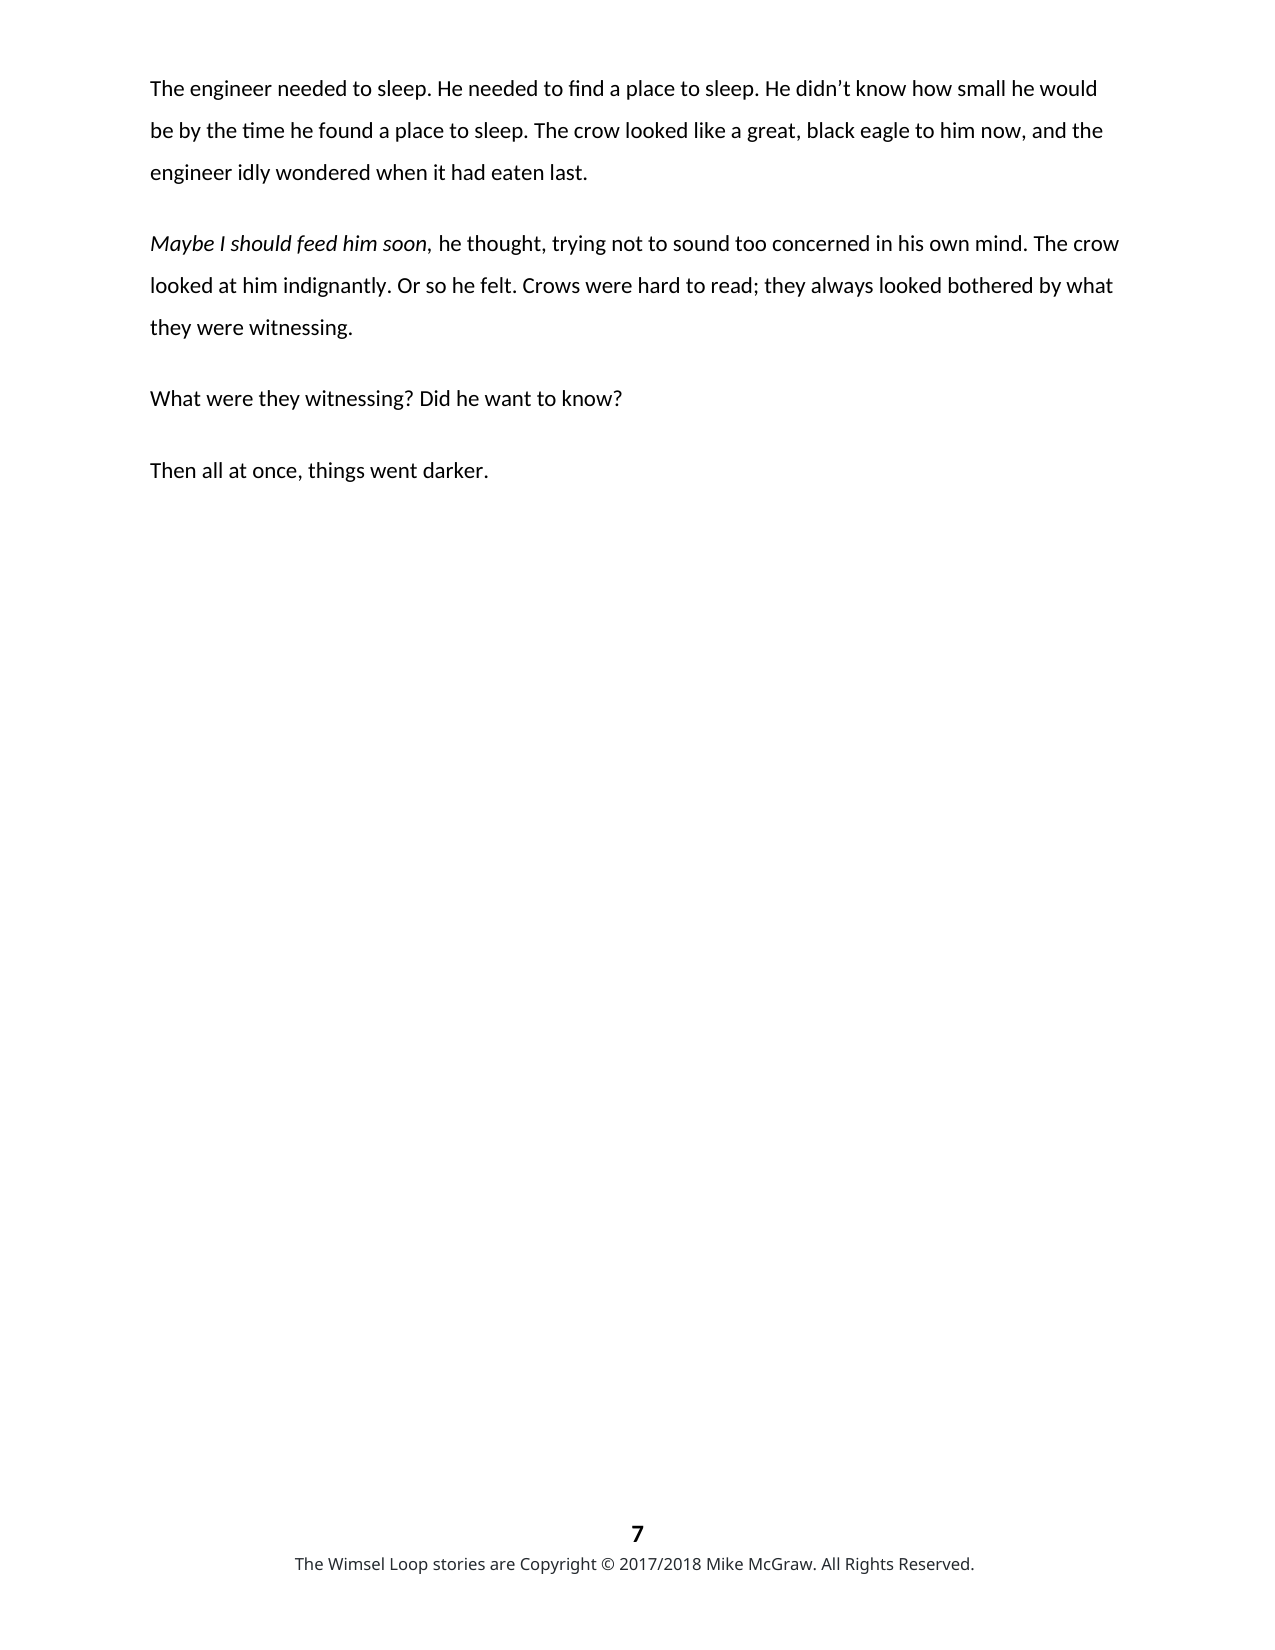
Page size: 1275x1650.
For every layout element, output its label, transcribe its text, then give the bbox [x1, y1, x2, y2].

text Then all at once, things went darker. [150, 456, 1125, 484]
text The engineer needed to sleep. He needed to find a place to sleep. He didn’t know how small he would be by the time he found a place to sleep. The crow looked like a great, black eagle to him now, and the engineer idly wondered when it had eaten last. [150, 74, 1125, 186]
text Maybe I should feed him soon, he thought, trying not to sound too concerned in his own mind. The crow looked at him indignantly. Or so he felt. Crows were hard to read; they always looked bothered by what they were witnessing. [150, 229, 1125, 341]
text What were they witnessing? Did he want to know? [150, 384, 1125, 413]
